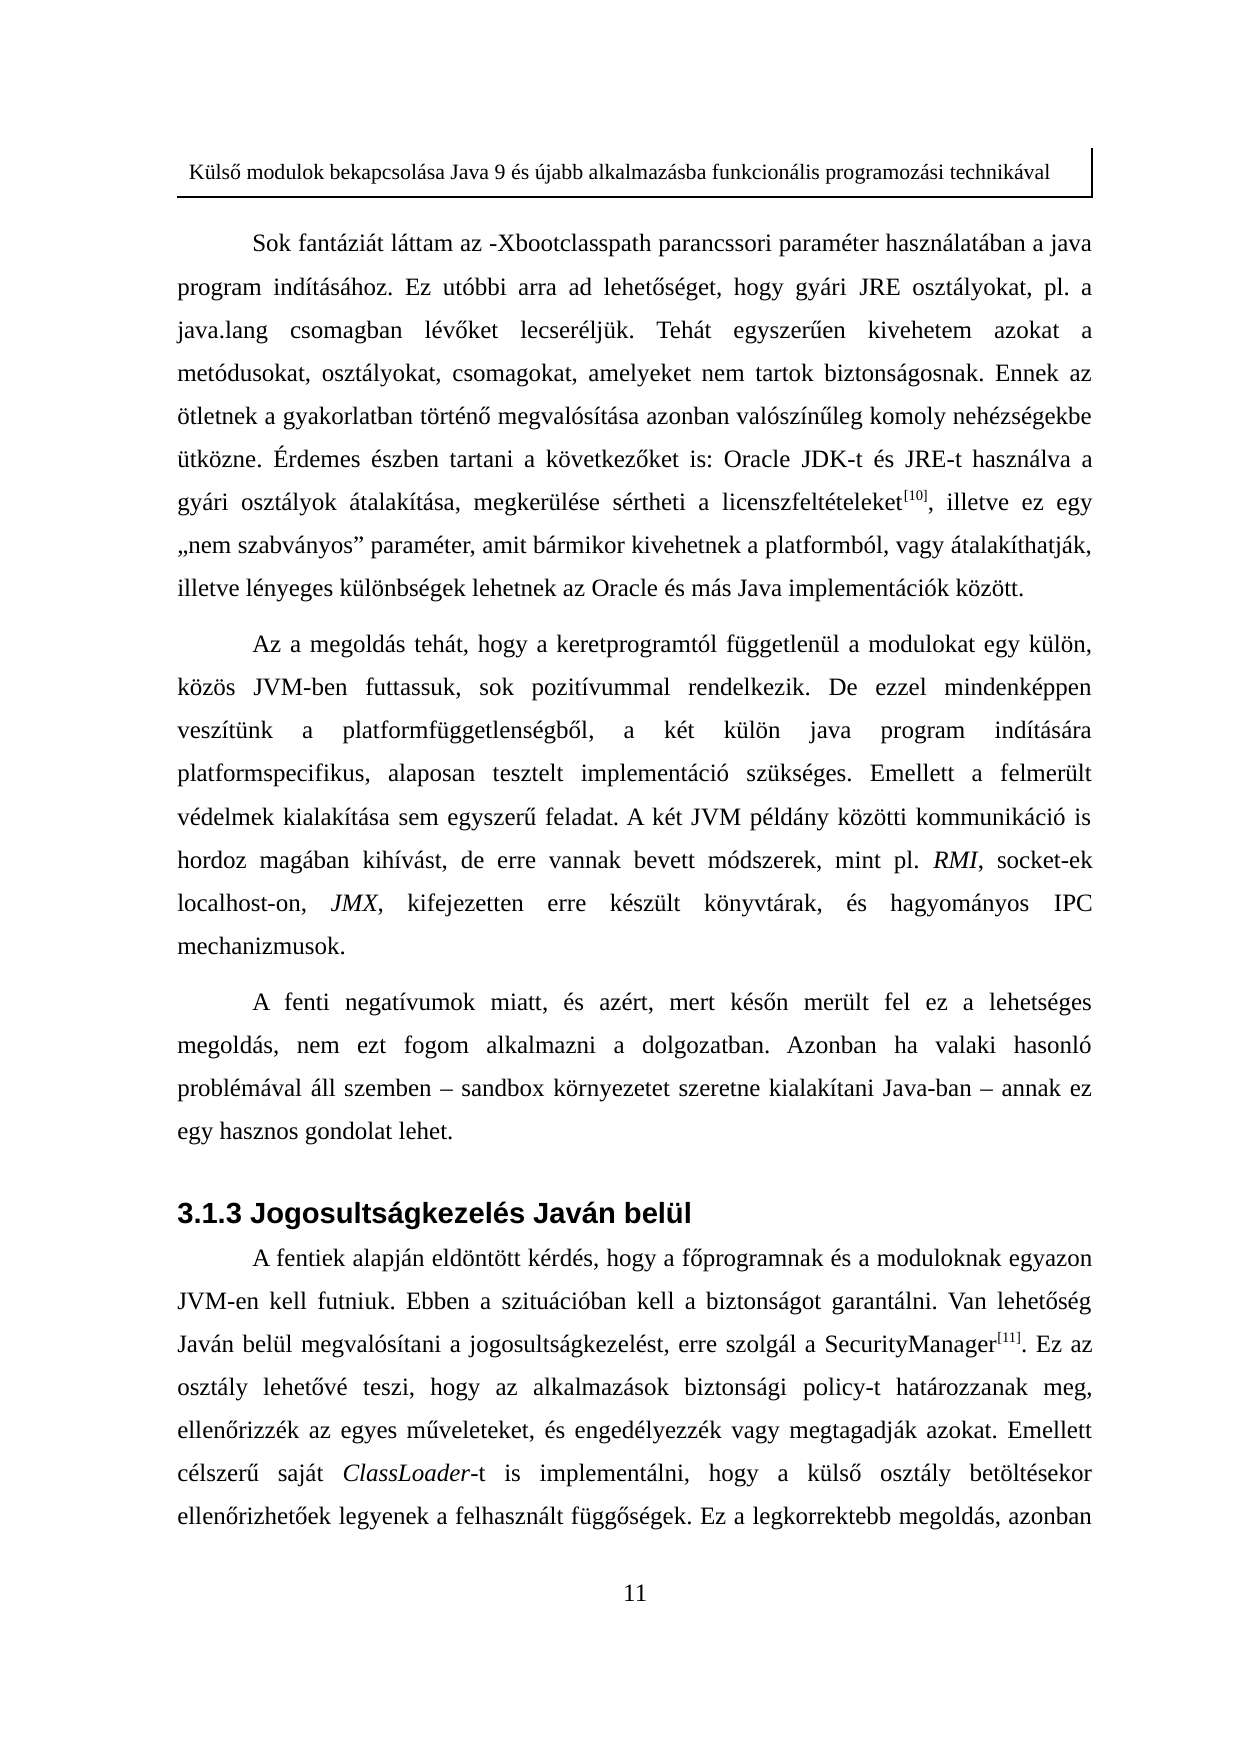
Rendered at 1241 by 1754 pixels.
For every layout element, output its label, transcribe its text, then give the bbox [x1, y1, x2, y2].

text Sok fantáziát láttam az -Xbootclasspath parancssori paraméter használatában a java program indításához. Ez utóbbi arra ad lehetőséget, hogy gyári JRE osztályokat, pl. a java.lang csomagban lévőket lecseréljük. Tehát egyszerűen kivehetem azokat a metódusokat, osztályokat, csomagokat, amelyeket nem tartok biztonságosnak. Ennek az ötletnek a gyakorlatban történő megvalósítása azonban valószínűleg komoly nehézségekbe ütközne. Érdemes észben tartani a következőket is: Oracle JDK-t és JRE-t használva a gyári osztályok átalakítása, megkerülése sértheti a licenszfeltételeket[10], illetve ez egy „nem szabványos” paraméter, amit bármikor kivehetnek a platformból, vagy átalakíthatják, illetve lényeges különbségek lehetnek az Oracle és más Java implementációk között. [177, 228, 1093, 602]
subtitle 3.1.3 Jogosultságkezelés Javán belül [177, 1197, 1093, 1230]
text A fentiek alapján eldöntött kérdés, hogy a főprogramnak és a moduloknak egyazon JVM-en kell futniuk. Ebben a szituációban kell a biztonságot garantálni. Van lehetőség Javán belül megvalósítani a jogosultságkezelést, erre szolgál a SecurityManager[11]. Ez az osztály lehetővé teszi, hogy az alkalmazások biztonsági policy-t határozzanak meg, ellenőrizzék az egyes műveleteket, és engedélyezzék vagy megtagadják azokat. Emellett célszerű saját ClassLoader-t is implementálni, hogy a külső osztály betöltésekor ellenőrizhetőek legyenek a felhasznált függőségek. Ez a legkorrektebb megoldás, azonban [177, 1243, 1093, 1530]
text A fenti negatívumok miatt, és azért, mert későn merült fel ez a lehetséges megoldás, nem ezt fogom alkalmazni a dolgozatban. Azonban ha valaki hasonló problémával áll szemben – sandbox környezetet szeretne kialakítani Java-ban – annak ez egy hasznos gondolat lehet. [177, 987, 1093, 1145]
text Az a megoldás tehát, hogy a keretprogramtól függetlenül a modulokat egy külön, közös JVM-ben futtassuk, sok pozitívummal rendelkezik. De ezzel mindenképpen veszítünk a platformfüggetlenségből, a két külön java program indítására platformspecifikus, alaposan tesztelt implementáció szükséges. Emellett a felmerült védelmek kialakítása sem egyszerű feladat. A két JVM példány közötti kommunikáció is hordoz magában kihívást, de erre vannak bevett módszerek, mint pl. RMI, socket-ek localhost-on, JMX, kifejezetten erre készült könyvtárak, és hagyományos IPC mechanizmusok. [177, 629, 1093, 960]
